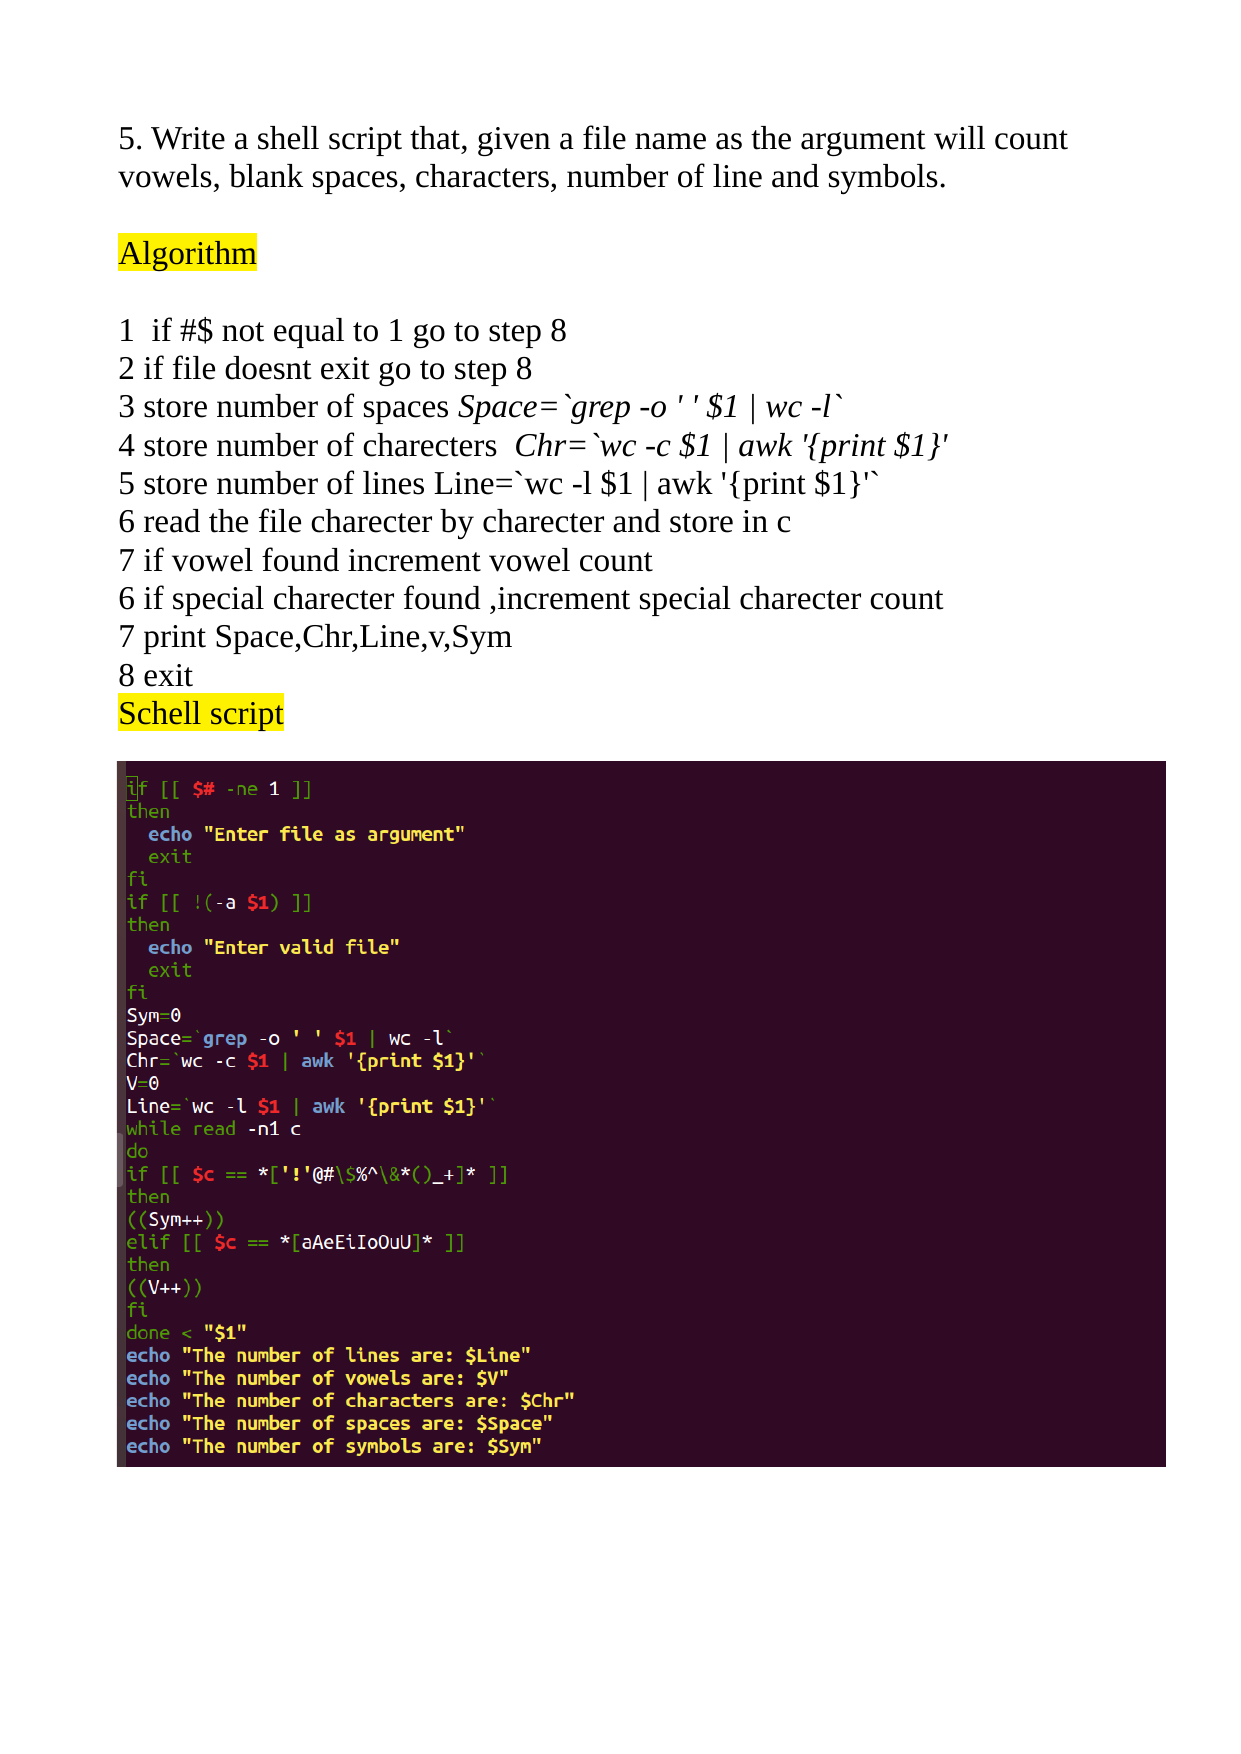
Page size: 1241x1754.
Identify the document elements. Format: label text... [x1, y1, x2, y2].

text Algorithm [118, 233, 1122, 271]
text 2 if file doesnt exit go to step 8 [118, 348, 1122, 386]
text 6 if special charecter found ,increment special charecter count [118, 578, 1122, 616]
text vowels, blank spaces, characters, number of line and symbols. [118, 156, 1122, 195]
text 4 store number of charecters Chr=`wc -c $1 | awk '{print $1}' [118, 425, 1122, 463]
text Schell script [118, 693, 1122, 731]
picture [116, 761, 1166, 1467]
text 5. Write a shell script that, given a file name as the argument will count [118, 118, 1122, 156]
text 6 read the file charecter by charecter and store in c [118, 501, 1122, 540]
text 7 if vowel found increment vowel count [118, 540, 1122, 578]
text 7 print Space,Chr,Line,v,Sym [118, 616, 1122, 655]
text 1 if #$ not equal to 1 go to step 8 [118, 310, 1122, 348]
text 3 store number of spaces Space=`grep -o ' ' $1 | wc -l` [118, 386, 1122, 425]
text 8 exit [118, 655, 1122, 693]
text 5 store number of lines Line=`wc -l $1 | awk '{print $1}'` [118, 463, 1122, 501]
